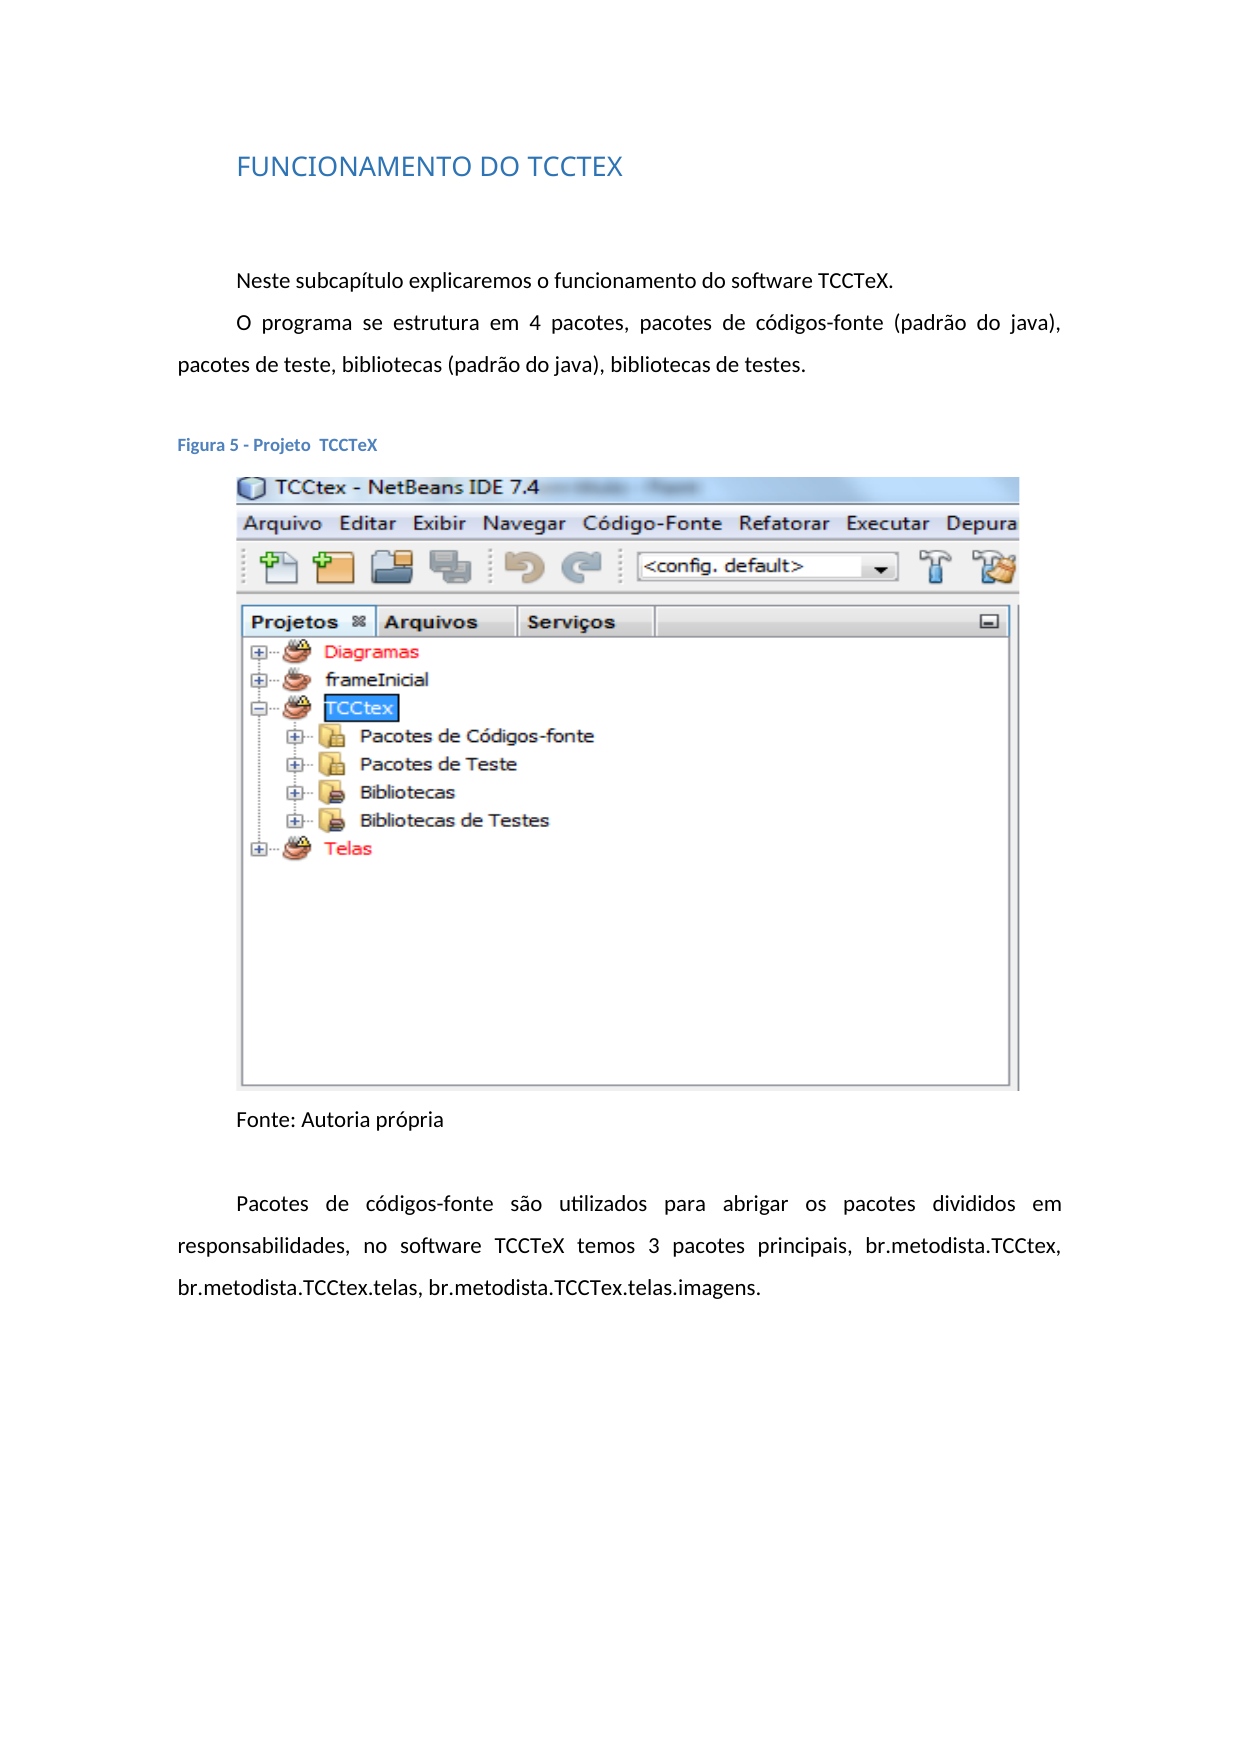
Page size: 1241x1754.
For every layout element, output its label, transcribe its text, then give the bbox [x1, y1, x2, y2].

text Figura 5 - Projeto TCCTeX [177, 434, 1063, 457]
text Neste subcapítulo explicaremos o funcionamento do software TCCTeX. [177, 266, 1063, 294]
text O programa se estrutura em 4 pacotes, pacotes de códigos-fonte (padrão do java), pacotes de teste, bibliotecas (padrão do java), bibliotecas de testes. [177, 308, 1063, 378]
text Pacotes de códigos-fonte são utilizados para abrigar os pacotes divididos em responsabilidades, no software TCCTeX temos 3 pacotes principais, br.metodista.TCCtex, br.metodista.TCCtex.telas, br.metodista.TCCTex.telas.imagens. [177, 1189, 1063, 1301]
text Fonte: Autoria própria [177, 1105, 1063, 1133]
subtitle FUNCIONAMENTO DO TCCTEX [177, 148, 1063, 184]
